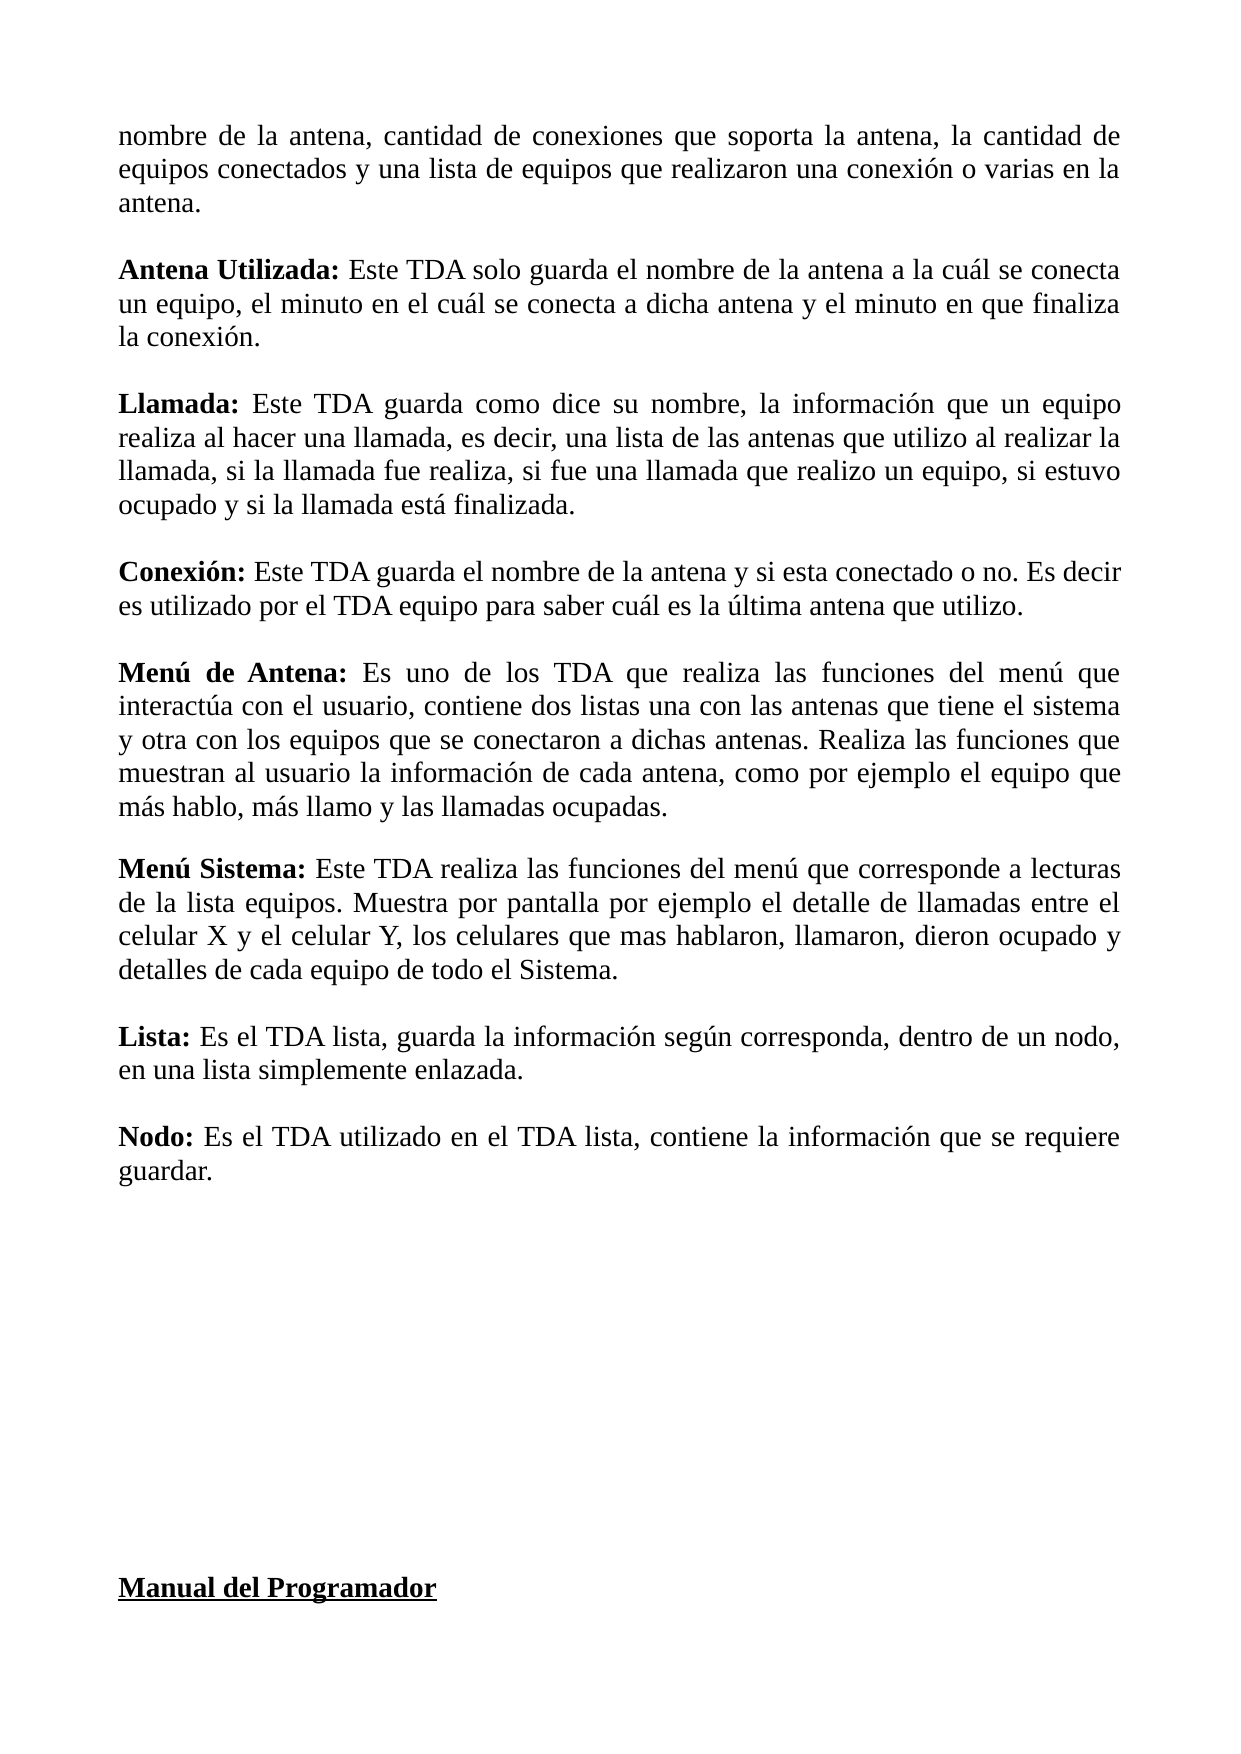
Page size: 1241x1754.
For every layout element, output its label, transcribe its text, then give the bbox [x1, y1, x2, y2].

text Nodo: Es el TDA utilizado en el TDA lista, contiene la información que se requiere guardar. [118, 1119, 1122, 1187]
text Manual del Programador [118, 1570, 1122, 1603]
text Menú de Antena: Es uno de los TDA que realiza las funciones del menú que interactúa con el usuario, contiene dos listas una con las antenas que tiene el sistema y otra con los equipos que se conectaron a dichas antenas. Realiza las funciones que muestran al usuario la información de cada antena, como por ejemplo el equipo que más hablo, más llamo y las llamadas ocupadas. [118, 655, 1122, 822]
text Lista: Es el TDA lista, guarda la información según corresponda, dentro de un nodo, en una lista simplemente enlazada. [118, 1019, 1122, 1086]
text Conexión: Este TDA guarda el nombre de la antena y si esta conectado o no. Es decir es utilizado por el TDA equipo para saber cuál es la última antena que utilizo. [118, 554, 1122, 621]
text nombre de la antena, cantidad de conexiones que soporta la antena, la cantidad de equipos conectados y una lista de equipos que realizaron una conexión o varias en la antena. [118, 118, 1122, 219]
text Menú Sistema: Este TDA realiza las funciones del menú que corresponde a lecturas de la lista equipos. Muestra por pantalla por ejemplo el detalle de llamadas entre el celular X y el celular Y, los celulares que mas hablaron, llamaron, dieron ocupado y detalles de cada equipo de todo el Sistema. [118, 851, 1122, 985]
text Llamada: Este TDA guarda como dice su nombre, la información que un equipo realiza al hacer una llamada, es decir, una lista de las antenas que utilizo al realizar la llamada, si la llamada fue realiza, si fue una llamada que realizo un equipo, si estuvo ocupado y si la llamada está finalizada. [118, 386, 1122, 521]
text Antena Utilizada: Este TDA solo guarda el nombre de la antena a la cuál se conecta un equipo, el minuto en el cuál se conecta a dicha antena y el minuto en que finaliza la conexión. [118, 252, 1122, 353]
